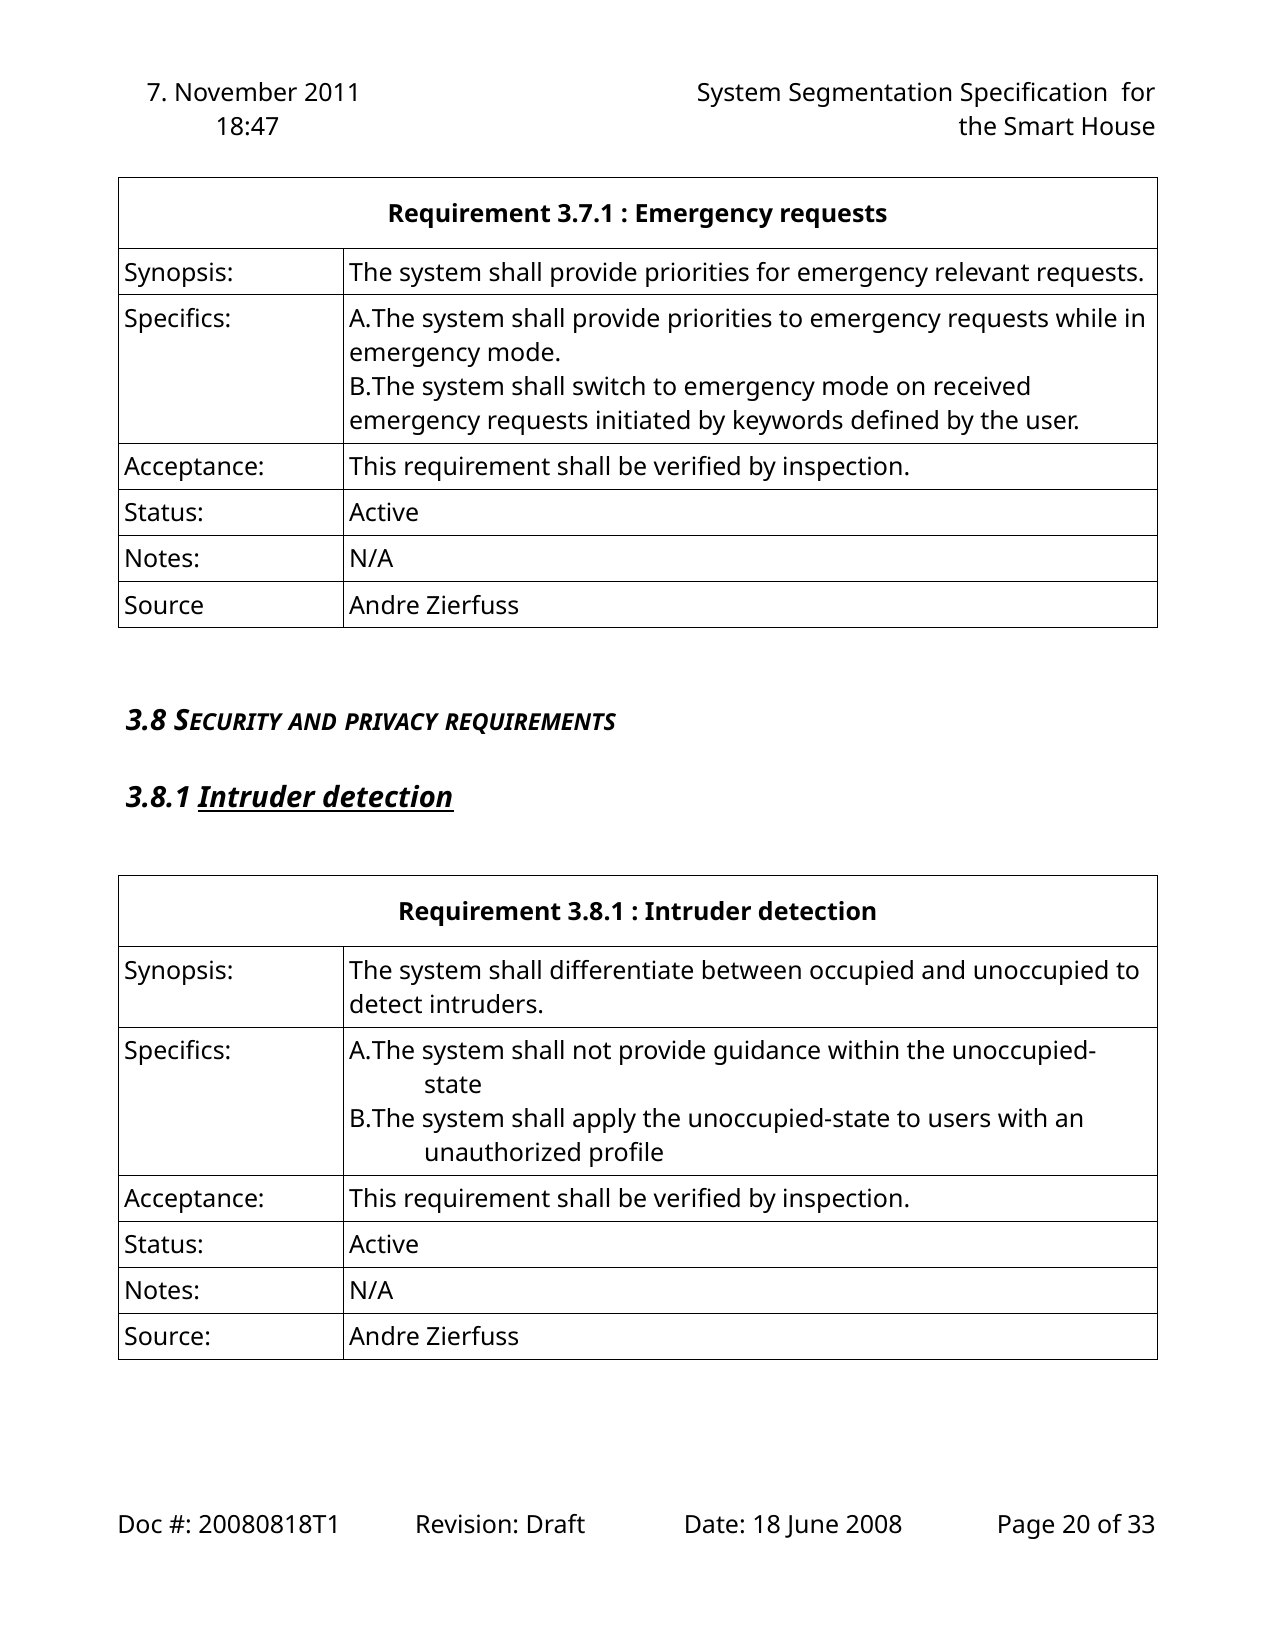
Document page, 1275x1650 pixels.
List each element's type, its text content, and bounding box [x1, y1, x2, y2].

table_cell Notes: [119, 536, 343, 581]
table_cell Acceptance: [119, 444, 343, 488]
table_header Requirement 3.8.1 : Intruder detection [119, 876, 1157, 946]
subtitle Security and privacy requirements [118, 699, 1157, 739]
table_cell Status: [119, 1222, 343, 1267]
table_header Requirement 3.7.1 : Emergency requests [119, 178, 1157, 248]
table_cell The system shall provide priorities to emergency requests while in emergency mode. The system shall switch to emergency mode on received emergency requests initiated by keywords defined by the user. [344, 295, 1157, 442]
table_cell Status: [119, 490, 343, 534]
table_cell This requirement shall be verified by inspection. [344, 444, 1157, 488]
table_cell The system shall provide priorities for emergency relevant requests. [344, 249, 1157, 294]
table_cell Active [344, 490, 1157, 534]
table_cell Synopsis: [119, 249, 343, 294]
table_cell This requirement shall be verified by inspection. [344, 1176, 1157, 1221]
table_cell N/A [344, 1268, 1157, 1313]
table_cell Active [344, 1222, 1157, 1267]
table_cell Acceptance: [119, 1176, 343, 1221]
table_cell Specifics: [119, 295, 343, 442]
table_cell Andre Zierfuss [344, 582, 1157, 627]
subtitle Intruder detection [118, 776, 1157, 816]
table_cell The system shall differentiate between occupied and unoccupied to detect intruders. [344, 947, 1157, 1026]
table_cell Specifics: [119, 1028, 343, 1174]
table_cell The system shall not provide guidance within the unoccupied-state The system shall apply the unoccupied-state to users with an unauthorized profile [344, 1028, 1157, 1174]
table_cell Synopsis: [119, 947, 343, 1026]
table_cell Andre Zierfuss [344, 1314, 1157, 1359]
table_cell Notes: [119, 1268, 343, 1313]
table_cell Source: [119, 1314, 343, 1359]
table_cell N/A [344, 536, 1157, 581]
table_cell Source [119, 582, 343, 627]
